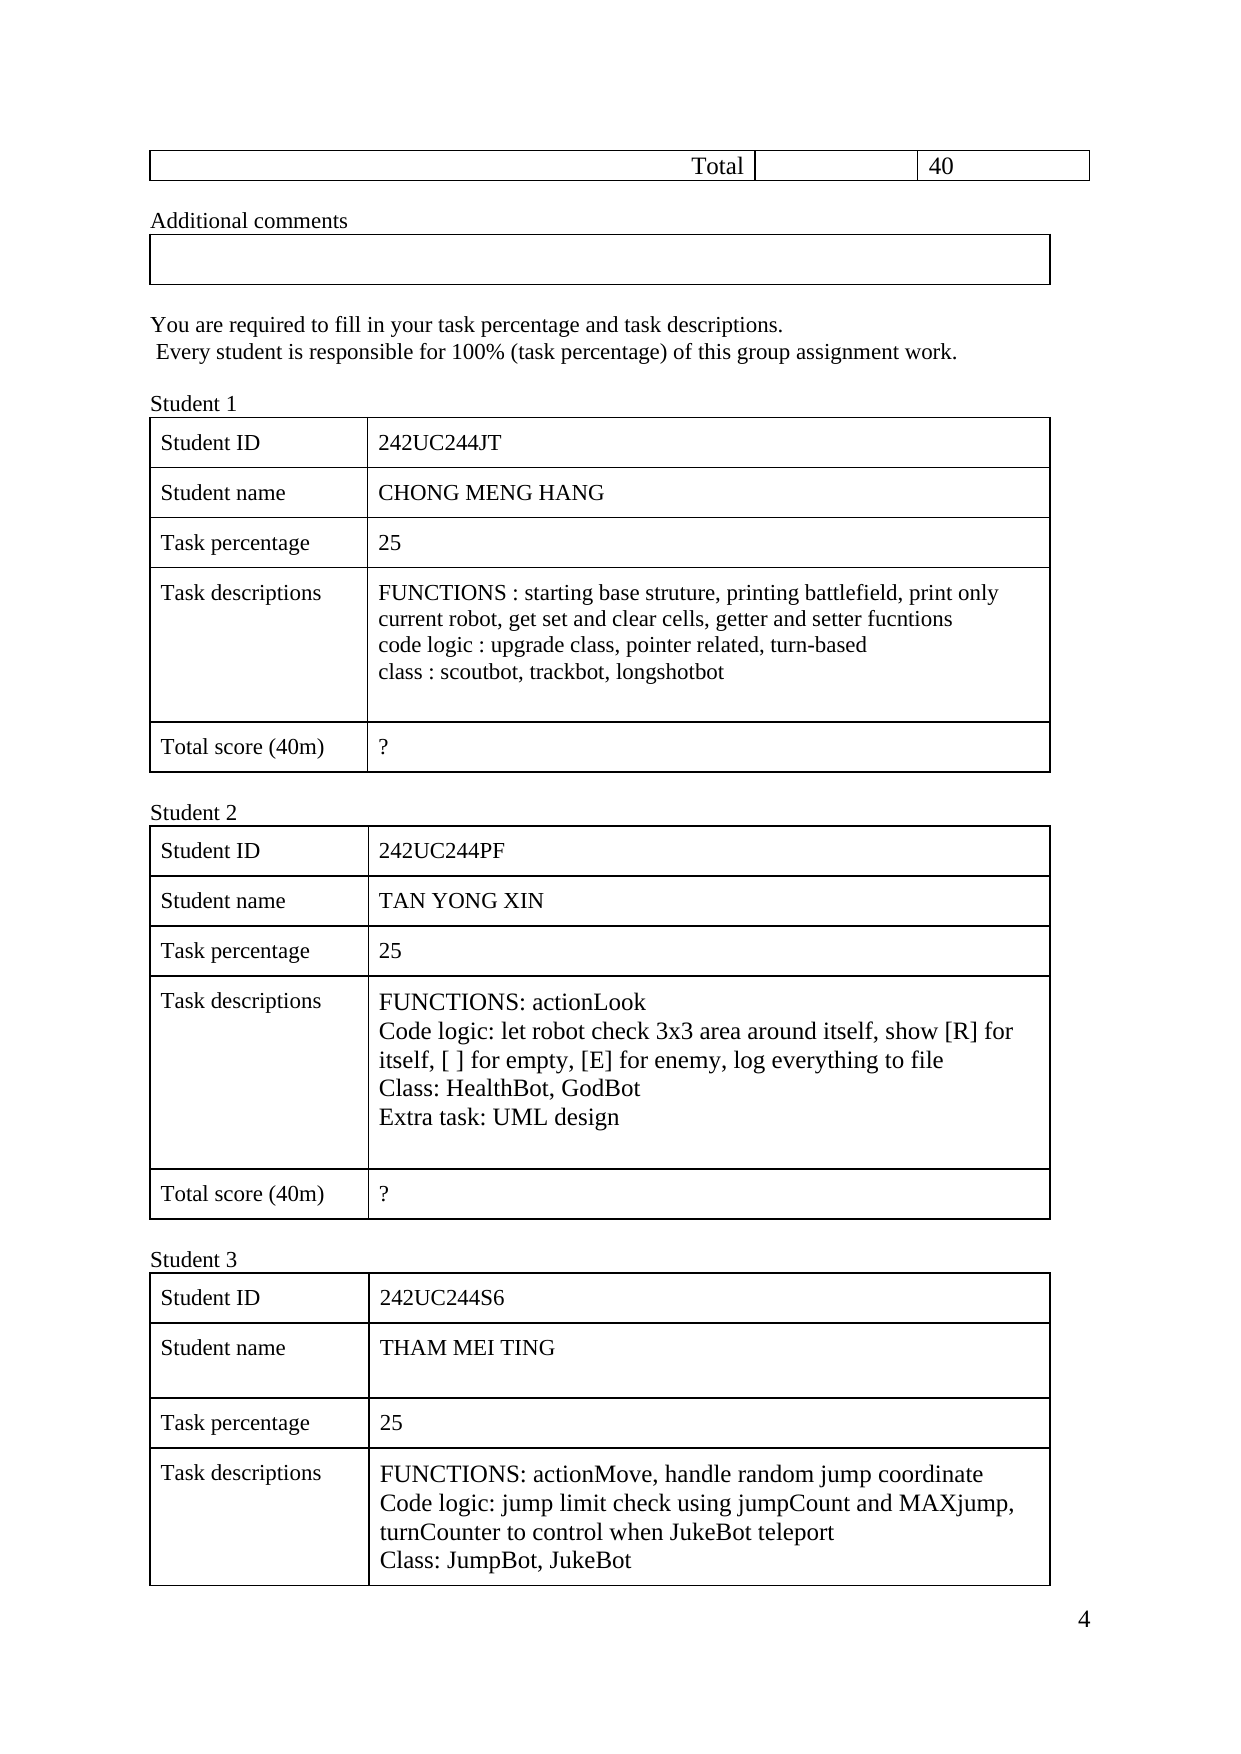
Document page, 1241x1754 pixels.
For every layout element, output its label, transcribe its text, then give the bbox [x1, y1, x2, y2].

table_header Student ID [151, 418, 367, 467]
table_cell THAM MEI TING [370, 1324, 1049, 1397]
table_cell 25 [370, 1399, 1049, 1447]
table_cell 25 [369, 927, 1049, 975]
table_header 242UC244JT [368, 418, 1049, 467]
table_cell Student name [151, 468, 367, 517]
table_cell Total score (40m) [151, 723, 367, 771]
table_cell Task descriptions [151, 977, 368, 1168]
table_cell Total [151, 151, 754, 180]
table_cell 25 [368, 518, 1049, 567]
text Student 3 [150, 1246, 1090, 1272]
table_cell ? [368, 723, 1049, 771]
text You are required to fill in your task percentage and task descriptions. Every student is responsible for 100% (task percentage) of this group assignment work. [150, 311, 1090, 364]
table_cell [756, 151, 917, 180]
table_cell Task descriptions [151, 568, 367, 721]
table_cell 40 [918, 151, 1089, 180]
table_cell FUNCTIONS: actionLook Code logic: let robot check 3x3 area around itself, show [R] for itself, [ ] for empty, [E] for enemy, log everything to file Class: HealthBot, GodBot Extra task: UML design [369, 977, 1049, 1168]
table_cell Task descriptions [151, 1449, 368, 1584]
table_cell FUNCTIONS : starting base struture, printing battlefield, print only current robot, get set and clear cells, getter and setter fucntions code logic : upgrade class, pointer related, turn-based class : scoutbot, trackbot, longshotbot [368, 568, 1049, 721]
table_header [151, 235, 1049, 283]
table_cell FUNCTIONS: actionMove, handle random jump coordinate Code logic: jump limit check using jumpCount and MAXjump, turnCounter to control when JukeBot teleport Class: JumpBot, JukeBot [370, 1449, 1049, 1584]
text Student 2 [150, 799, 1090, 825]
table_header Student ID [151, 1274, 368, 1322]
table_cell Task percentage [151, 1399, 368, 1447]
table_cell Student name [151, 1324, 368, 1397]
table_cell Task percentage [151, 518, 367, 567]
table_header 242UC244PF [369, 827, 1049, 875]
text Student 1 [150, 391, 1090, 417]
table_cell CHONG MENG HANG [368, 468, 1049, 517]
table_cell ? [369, 1170, 1049, 1218]
table_header 242UC244S6 [370, 1274, 1049, 1322]
table_cell TAN YONG XIN [369, 877, 1049, 925]
table_cell Total score (40m) [151, 1170, 368, 1218]
text Additional comments [150, 207, 1090, 233]
table_header Student ID [151, 827, 368, 875]
table_cell Task percentage [151, 927, 368, 975]
table_cell Student name [151, 877, 368, 925]
